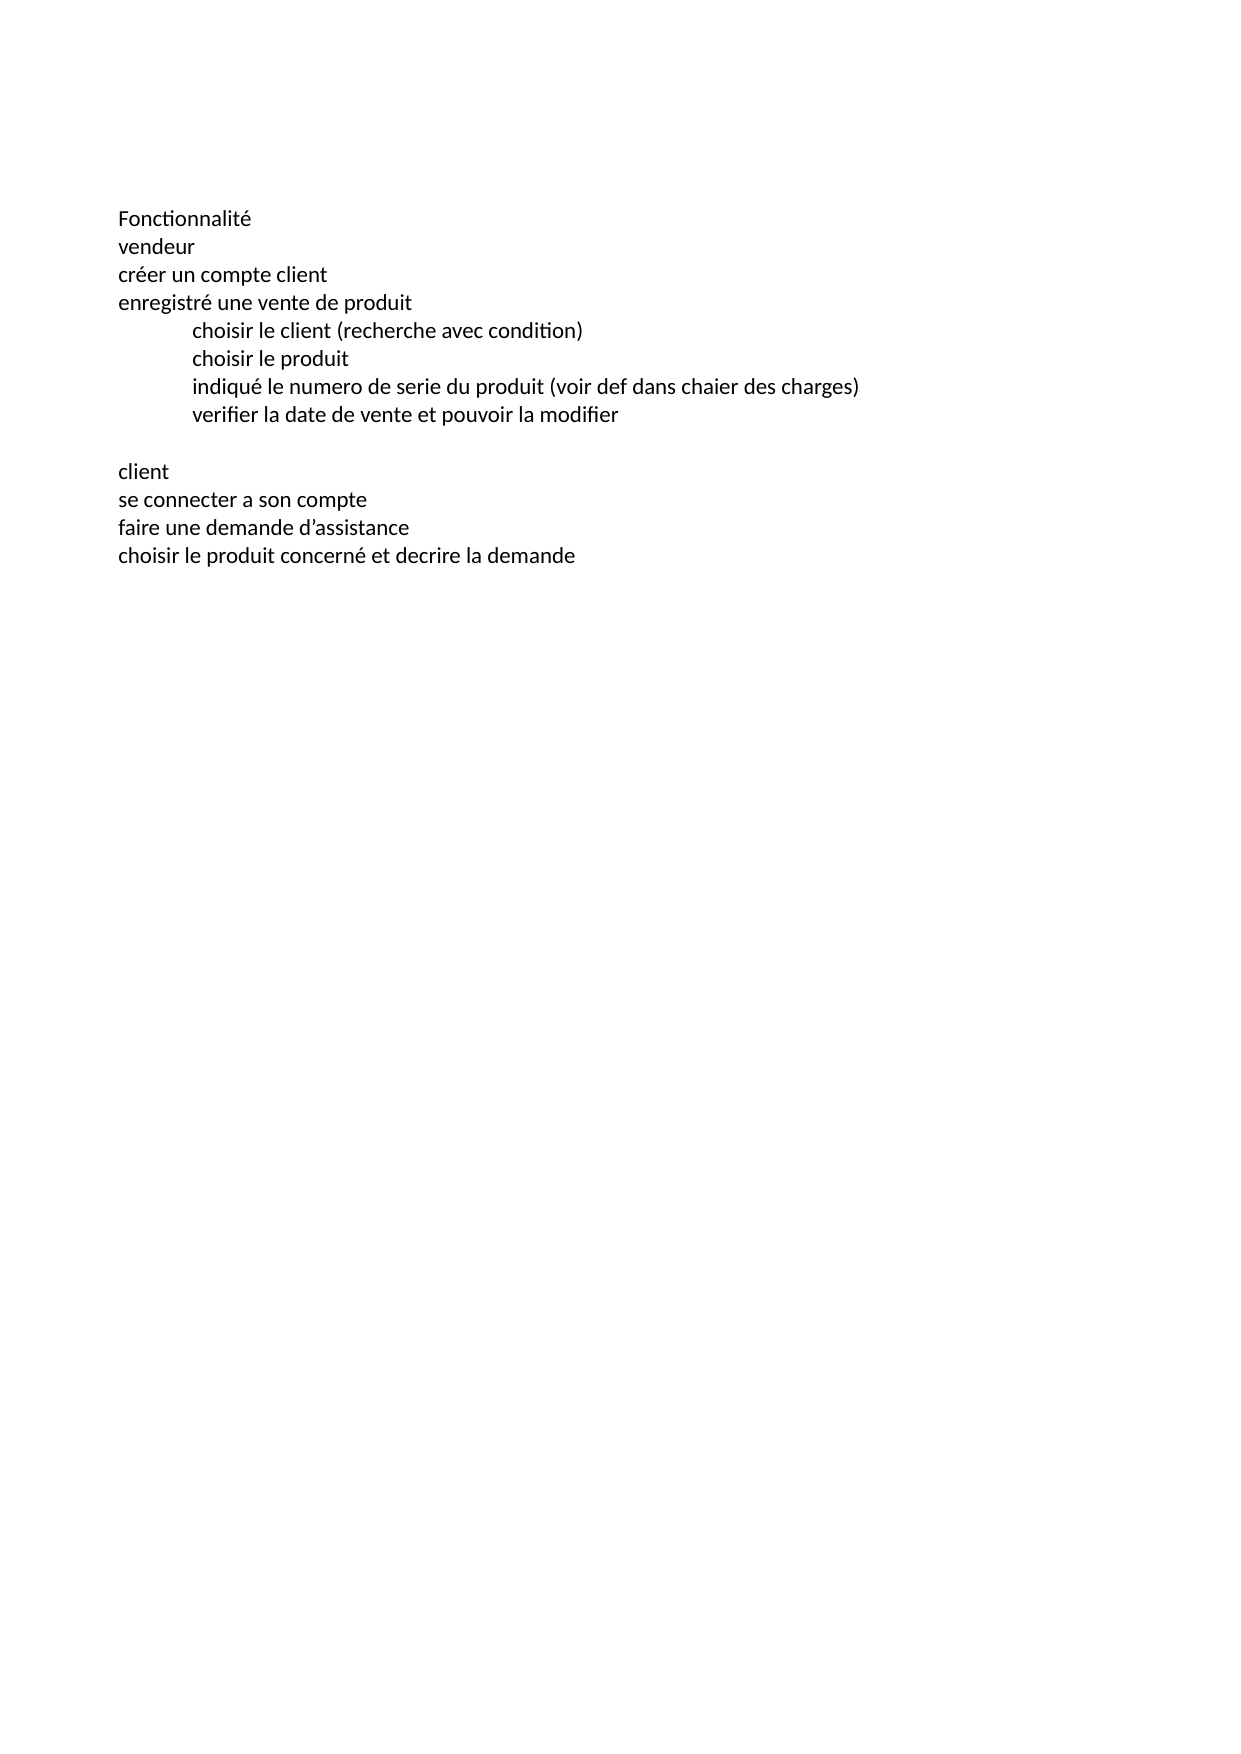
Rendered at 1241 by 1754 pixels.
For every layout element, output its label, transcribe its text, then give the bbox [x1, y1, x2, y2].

text se connecter a son compte [118, 485, 1122, 513]
text indiqué le numero de serie du produit (voir def dans chaier des charges) [118, 372, 1122, 401]
text faire une demande d’assistance [118, 513, 1122, 541]
text Fonctionnalité [118, 204, 1122, 232]
text verifier la date de vente et pouvoir la modifier [118, 401, 1122, 428]
text enregistré une vente de produit [118, 288, 1122, 316]
text client [118, 457, 1122, 485]
text choisir le produit concerné et decrire la demande [118, 541, 1122, 569]
text vendeur [118, 232, 1122, 260]
text créer un compte client [118, 260, 1122, 288]
text choisir le client (recherche avec condition) [118, 316, 1122, 344]
text choisir le produit [118, 344, 1122, 372]
